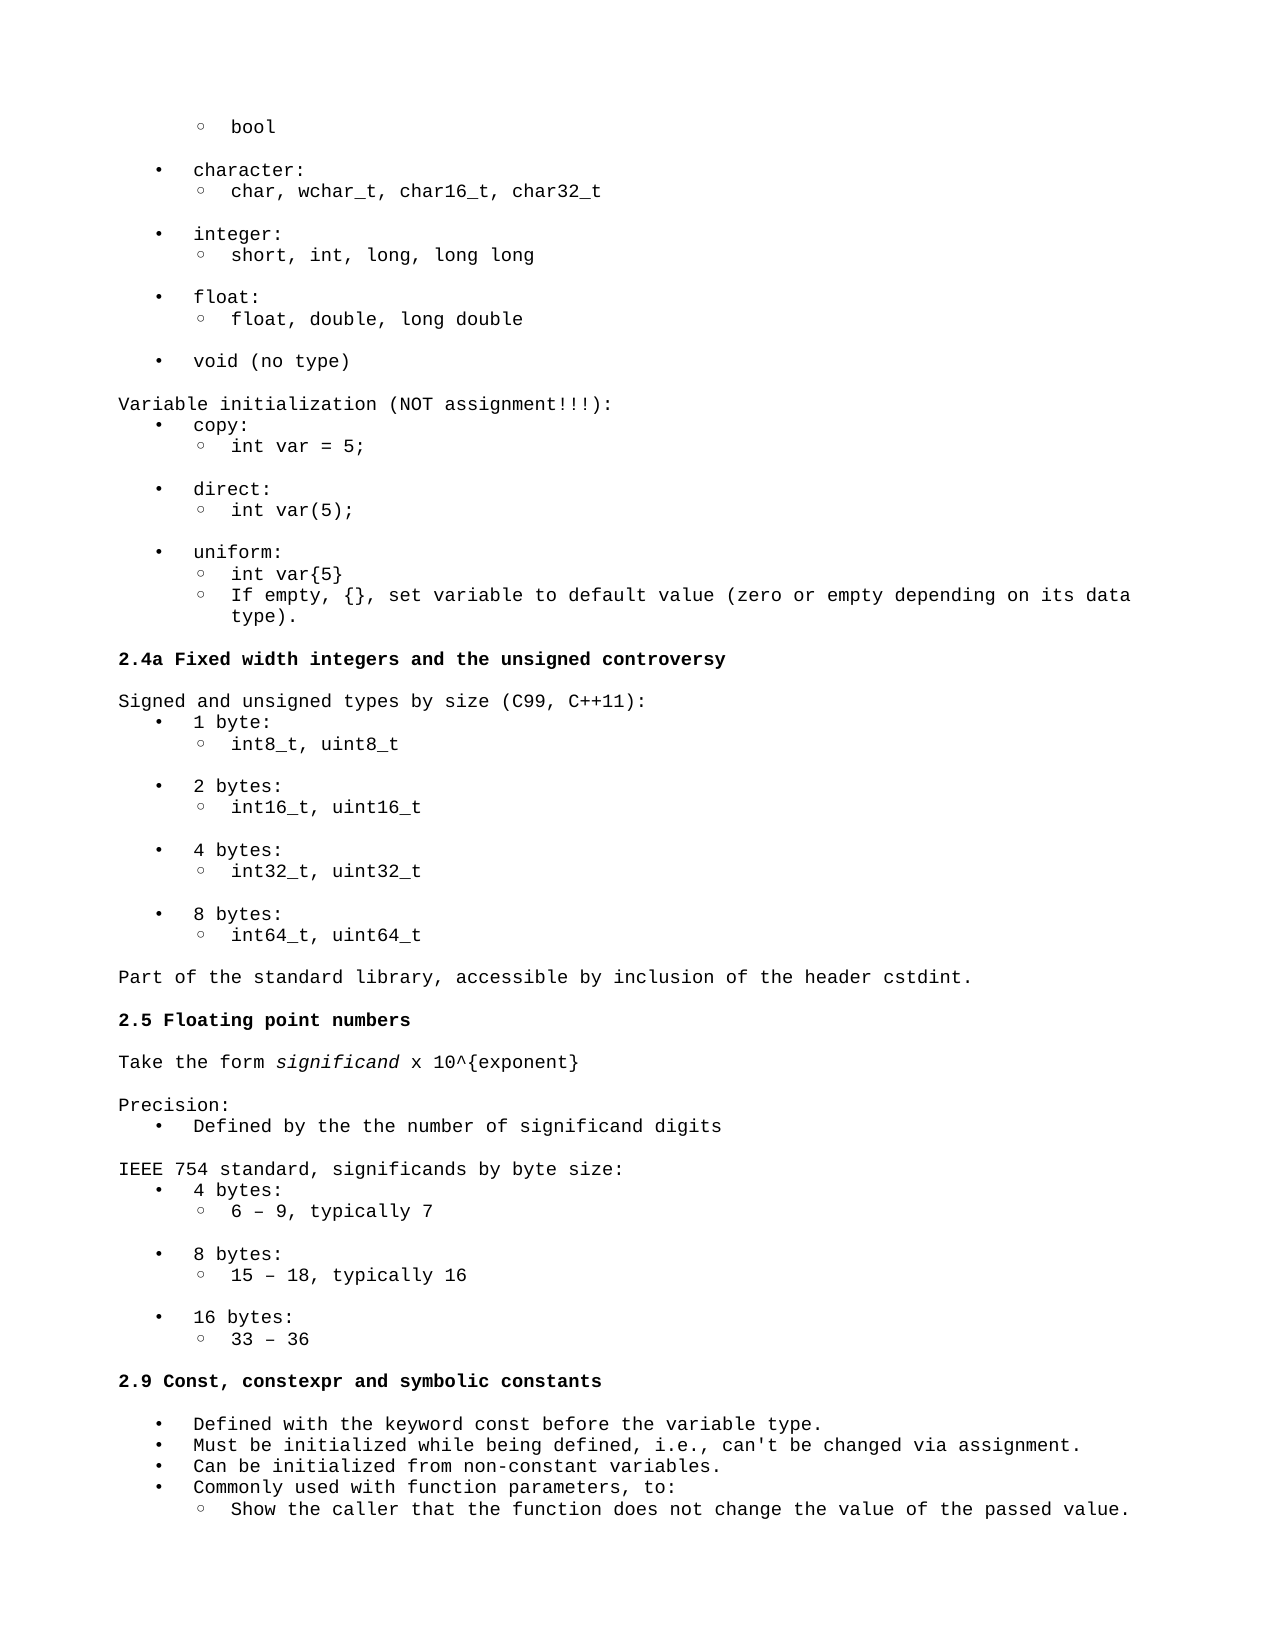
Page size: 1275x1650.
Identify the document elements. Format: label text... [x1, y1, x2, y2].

list char, wchar_t, char16_t, char32_t [193, 182, 1157, 203]
text 2.5 Floating point numbers [118, 1011, 1157, 1032]
text Part of the standard library, accessible by inclusion of the header cstdint. [118, 968, 1157, 989]
list float, double, long double [193, 309, 1157, 331]
text IEEE 754 standard, significands by byte size: [118, 1159, 1157, 1181]
list Defined with the keyword const before the variable type. [156, 1414, 1157, 1436]
list integer: [156, 224, 1157, 246]
text Variable initialization (NOT assignment!!!): [118, 394, 1157, 416]
list int8_t, uint8_t [193, 734, 1157, 756]
list int var{5} [193, 564, 1157, 586]
list uniform: [156, 543, 1157, 564]
list int var(5); [193, 501, 1157, 522]
text 2.4a Fixed width integers and the unsigned controversy [118, 649, 1157, 671]
list void (no type) [156, 352, 1157, 373]
list Commonly used with function parameters, to: [156, 1478, 1157, 1499]
list 15 – 18, typically 16 [193, 1266, 1157, 1287]
list bool [193, 118, 1157, 139]
text Take the form significand x 10^{exponent} [118, 1053, 1157, 1074]
list Can be initialized from non-constant variables. [156, 1457, 1157, 1478]
list 8 bytes: [156, 1244, 1157, 1266]
list 8 bytes: [156, 904, 1157, 926]
list 33 – 36 [193, 1329, 1157, 1351]
list 6 – 9, typically 7 [193, 1202, 1157, 1223]
list int var = 5; [193, 437, 1157, 458]
list If empty, {}, set variable to default value (zero or empty depending on its data type). [193, 586, 1157, 628]
list 16 bytes: [156, 1308, 1157, 1329]
list direct: [156, 479, 1157, 501]
list int16_t, uint16_t [193, 798, 1157, 819]
list 4 bytes: [156, 1181, 1157, 1202]
list short, int, long, long long [193, 246, 1157, 267]
list 4 bytes: [156, 841, 1157, 862]
text Signed and unsigned types by size (C99, C++11): [118, 692, 1157, 713]
list int64_t, uint64_t [193, 926, 1157, 947]
list Must be initialized while being defined, i.e., can't be changed via assignment. [156, 1436, 1157, 1457]
text 2.9 Const, constexpr and symbolic constants [118, 1372, 1157, 1393]
list character: [156, 161, 1157, 182]
list float: [156, 288, 1157, 309]
text Precision: [118, 1096, 1157, 1117]
list copy: [156, 416, 1157, 437]
list Defined by the the number of significand digits [156, 1117, 1157, 1138]
list int32_t, uint32_t [193, 862, 1157, 883]
list 2 bytes: [156, 777, 1157, 798]
list 1 byte: [156, 713, 1157, 734]
list Show the caller that the function does not change the value of the passed value. [193, 1499, 1157, 1521]
